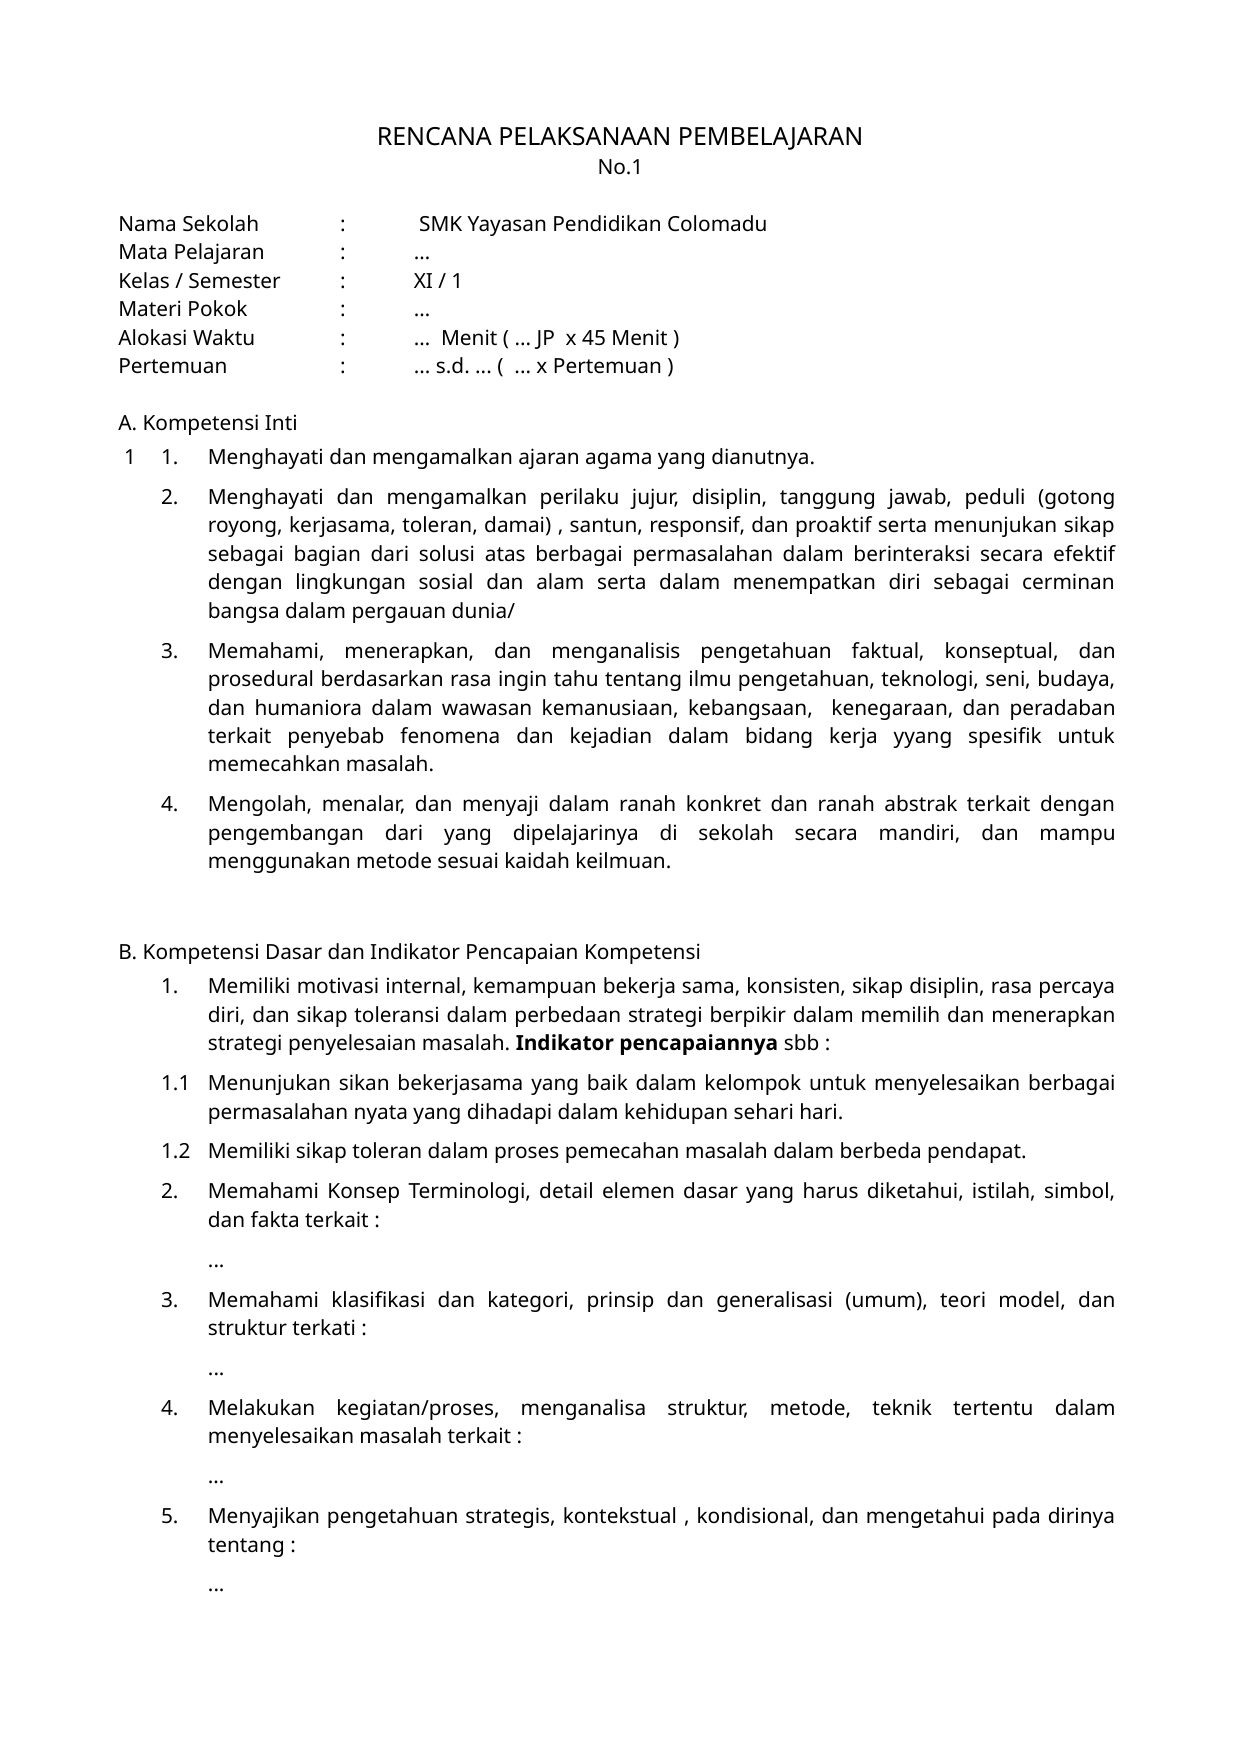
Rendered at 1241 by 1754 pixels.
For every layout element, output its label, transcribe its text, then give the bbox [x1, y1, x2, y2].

table_header 1. [155, 437, 202, 476]
text Kelas / Semester : XI / 1 [118, 266, 1122, 294]
table_cell [118, 1348, 155, 1387]
table_cell [155, 1456, 202, 1496]
text Mata Pelajaran : … [118, 237, 1122, 266]
table_cell [118, 1131, 155, 1171]
table_cell [118, 630, 155, 784]
table_cell [118, 1564, 155, 1604]
text Nama Sekolah : SMK Yayasan Pendidikan Colomadu [118, 209, 1122, 237]
table_cell 4. [155, 1387, 202, 1456]
table_header 1 [118, 437, 155, 476]
table_cell 5. [155, 1496, 202, 1564]
table_cell 3. [155, 1279, 202, 1347]
table_cell [155, 1564, 202, 1604]
table_cell [118, 1239, 155, 1279]
table_cell 1.1 [155, 1063, 202, 1131]
table_cell 3. [155, 630, 202, 784]
table_cell Memahami klasifikasi dan kategori, prinsip dan generalisasi (umum), teori model, dan struktur terkati : [202, 1279, 1122, 1347]
table_cell 2. [155, 476, 202, 630]
table_header 1. [155, 966, 202, 1063]
table_cell [118, 1456, 155, 1496]
table_header Memiliki motivasi internal, kemampuan bekerja sama, konsisten, sikap disiplin, rasa percaya diri, dan sikap toleransi dalam perbedaan strategi berpikir dalam memilih dan menerapkan strategi penyelesaian masalah. Indikator pencapaiannya sbb : [202, 966, 1122, 1063]
table_header [118, 966, 155, 1063]
table_header Menghayati dan mengamalkan ajaran agama yang dianutnya. [202, 437, 1122, 476]
text Pertemuan : ... s.d. ... ( ... x Pertemuan ) [118, 351, 1122, 380]
table_cell Menghayati dan mengamalkan perilaku jujur, disiplin, tanggung jawab, peduli (gotong royong, kerjasama, toleran, damai) , santun, responsif, dan proaktif serta menunjukan sikap sebagai bagian dari solusi atas berbagai permasalahan dalam berinteraksi secara efektif dengan lingkungan sosial dan alam serta dalam menempatkan diri sebagai cerminan bangsa dalam pergauan dunia/ [202, 476, 1122, 630]
table_cell Menunjukan sikan bekerjasama yang baik dalam kelompok untuk menyelesaikan berbagai permasalahan nyata yang dihadapi dalam kehidupan sehari hari. [202, 1063, 1122, 1131]
table_cell 1.2 [155, 1131, 202, 1171]
table_cell ... [202, 1239, 1122, 1279]
text B. Kompetensi Dasar dan Indikator Pencapaian Kompetensi [118, 937, 1122, 966]
table_cell [155, 1348, 202, 1387]
table_cell ... [202, 1348, 1122, 1387]
text Alokasi Waktu : … Menit ( ... JP x 45 Menit ) [118, 323, 1122, 351]
table_cell Memahami, menerapkan, dan menganalisis pengetahuan faktual, konseptual, dan prosedural berdasarkan rasa ingin tahu tentang ilmu pengetahuan, teknologi, seni, budaya, dan humaniora dalam wawasan kemanusiaan, kebangsaan, kenegaraan, dan peradaban terkait penyebab fenomena dan kejadian dalam bidang kerja yyang spesifik untuk memecahkan masalah. [202, 630, 1122, 784]
table_cell [118, 1171, 155, 1239]
table_cell ... [202, 1564, 1122, 1604]
table_cell [118, 1279, 155, 1347]
table_cell … [202, 1456, 1122, 1496]
text Materi Pokok : … [118, 294, 1122, 323]
table_cell [118, 476, 155, 630]
text RENCANA PELAKSANAAN PEMBELAJARAN [118, 118, 1122, 152]
table_cell 4. [155, 784, 202, 881]
table_cell Melakukan kegiatan/proses, menganalisa struktur, metode, teknik tertentu dalam menyelesaikan masalah terkait : [202, 1387, 1122, 1456]
table_cell Menyajikan pengetahuan strategis, kontekstual , kondisional, dan mengetahui pada dirinya tentang : [202, 1496, 1122, 1564]
table_cell [155, 1239, 202, 1279]
text A. Kompetensi Inti [118, 408, 1122, 437]
table_cell [118, 784, 155, 881]
table_cell [118, 1063, 155, 1131]
text No.1 [118, 152, 1122, 181]
table_cell [118, 1387, 155, 1456]
table_cell Memiliki sikap toleran dalam proses pemecahan masalah dalam berbeda pendapat. [202, 1131, 1122, 1171]
table_cell [118, 1496, 155, 1564]
table_cell Memahami Konsep Terminologi, detail elemen dasar yang harus diketahui, istilah, simbol, dan fakta terkait : [202, 1171, 1122, 1239]
table_cell 2. [155, 1171, 202, 1239]
table_cell Mengolah, menalar, dan menyaji dalam ranah konkret dan ranah abstrak terkait dengan pengembangan dari yang dipelajarinya di sekolah secara mandiri, dan mampu menggunakan metode sesuai kaidah keilmuan. [202, 784, 1122, 881]
